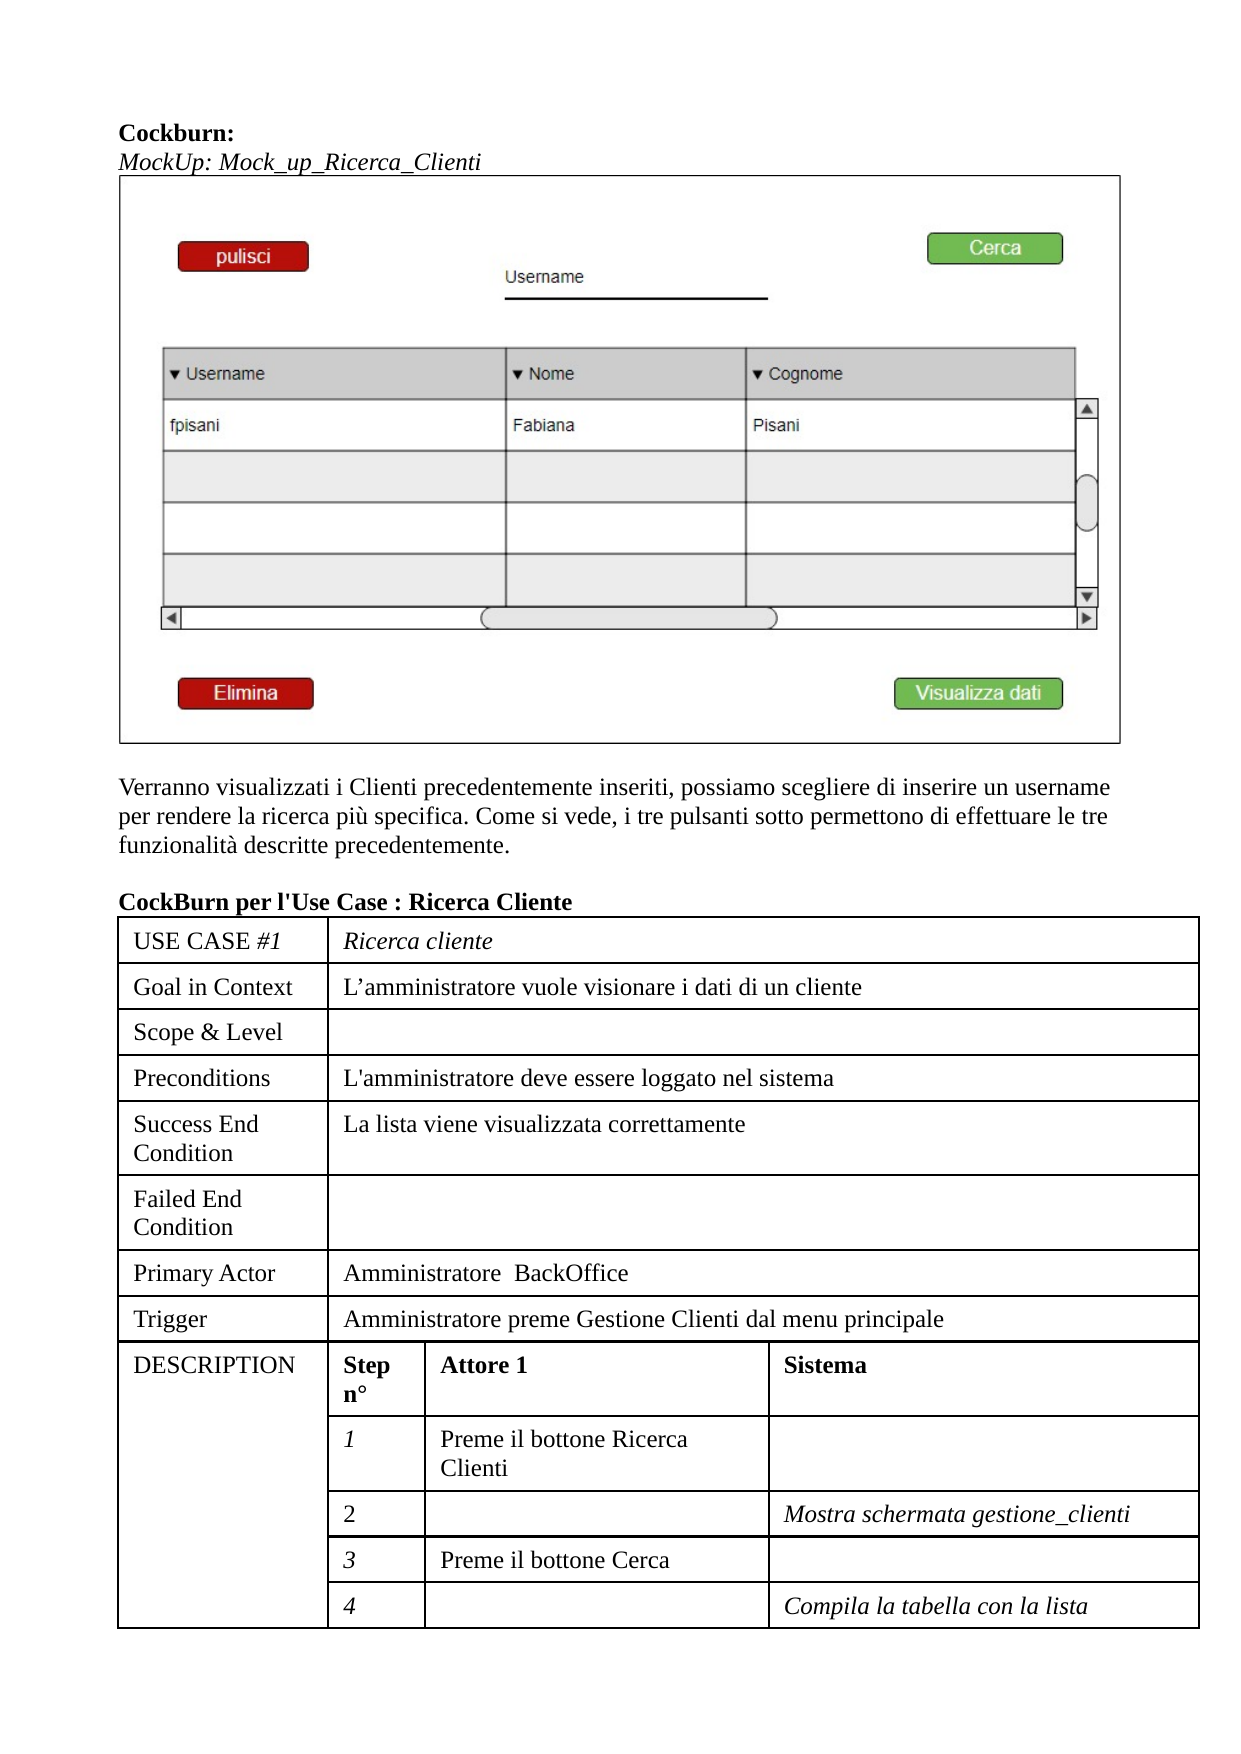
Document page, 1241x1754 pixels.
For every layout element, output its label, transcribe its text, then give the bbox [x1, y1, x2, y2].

table_cell DESCRIPTION [119, 1343, 327, 1627]
table_header Ricerca cliente [329, 918, 1198, 962]
table_cell Primary Actor [119, 1251, 327, 1294]
table_cell Preme il bottone Cerca [426, 1538, 768, 1581]
table_cell Sistema [770, 1343, 1198, 1415]
text CockBurn per l'Use Case : Ricerca Cliente [118, 887, 1122, 916]
text Cockburn: [118, 118, 1122, 147]
table_cell L’amministratore vuole visionare i dati di un cliente [329, 964, 1198, 1008]
picture [118, 175, 1122, 744]
text Verranno visualizzati i Clienti precedentemente inseriti, possiamo scegliere di inserire un username per rendere la ricerca più specifica. Come si vede, i tre pulsanti sotto permettono di effettuare le tre funzionalità descritte precedentemente. [118, 772, 1122, 859]
table_cell [426, 1492, 768, 1535]
table_cell [770, 1417, 1198, 1489]
table_cell [329, 1176, 1198, 1249]
table_cell Compila la tabella con la lista [770, 1583, 1198, 1627]
text MockUp: Mock_up_Ricerca_Clienti [118, 147, 1122, 175]
table_cell 2 [329, 1492, 424, 1535]
table_cell L'amministratore deve essere loggato nel sistema [329, 1056, 1198, 1099]
table_cell La lista viene visualizzata correttamente [329, 1102, 1198, 1174]
table_cell Goal in Context [119, 964, 327, 1008]
table_cell 3 [329, 1538, 424, 1581]
table_cell Preconditions [119, 1056, 327, 1099]
table_cell Amministratore BackOffice [329, 1251, 1198, 1294]
table_cell Success End Condition [119, 1102, 327, 1174]
table_cell Failed End Condition [119, 1176, 327, 1249]
table_cell Scope & Level [119, 1010, 327, 1054]
table_cell Amministratore preme Gestione Clienti dal menu principale [329, 1297, 1198, 1340]
table_cell Mostra schermata gestione_clienti [770, 1492, 1198, 1535]
table_cell [329, 1010, 1198, 1054]
table_cell 1 [329, 1417, 424, 1489]
table_cell Step n° [329, 1343, 424, 1415]
table_cell [770, 1538, 1198, 1581]
table_cell Trigger [119, 1297, 327, 1340]
table_header USE CASE #1 [119, 918, 327, 962]
table_cell Preme il bottone Ricerca Clienti [426, 1417, 768, 1489]
table_cell 4 [329, 1583, 424, 1627]
table_cell [426, 1583, 768, 1627]
table_cell Attore 1 [426, 1343, 768, 1415]
